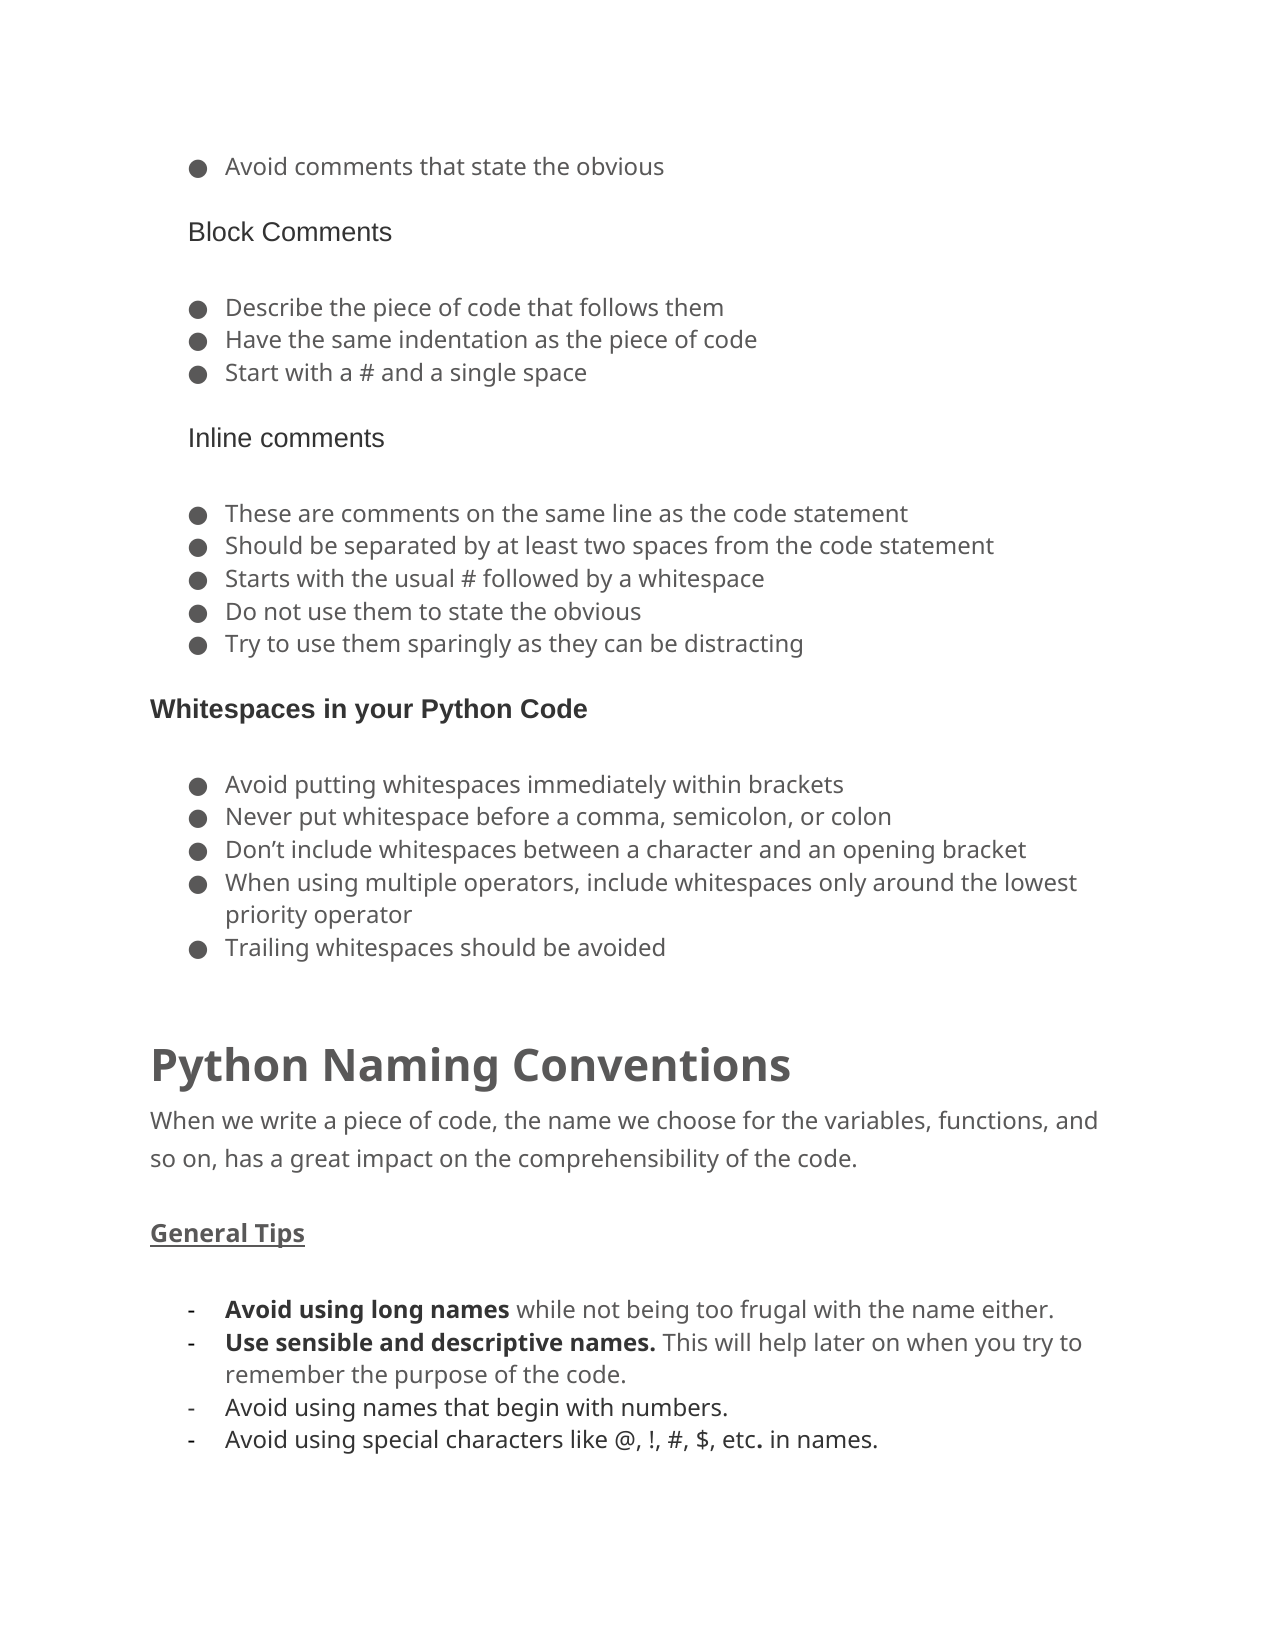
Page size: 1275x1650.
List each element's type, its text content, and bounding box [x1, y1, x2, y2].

list Avoid using long names while not being too frugal with the name either. [187, 1293, 1125, 1325]
list Avoid comments that state the obvious [187, 150, 1125, 183]
list Avoid putting whitespaces immediately within brackets [187, 767, 1125, 800]
subtitle Block Comments [150, 216, 1125, 247]
list Should be separated by at least two spaces from the code statement [187, 529, 1125, 562]
list Describe the piece of code that follows them [187, 291, 1125, 323]
text General Tips [150, 1216, 1125, 1250]
list Start with a # and a single space [187, 356, 1125, 388]
subtitle Whitespaces in your Python Code [150, 693, 1125, 724]
list When using multiple operators, include whitespaces only around the lowest priority operator [187, 865, 1125, 931]
list Use sensible and descriptive names. This will help later on when you try to remember the purpose of the code. [187, 1325, 1125, 1391]
list Avoid using special characters like @, !, #, $, etc. in names. [187, 1423, 1125, 1456]
text When we write a piece of code, the name we choose for the variables, functions, and so on, has a great impact on the comprehensibility of the code. [150, 1104, 1125, 1174]
list Starts with the usual # followed by a whitespace [187, 562, 1125, 594]
text Python Naming Conventions [150, 1034, 1125, 1095]
subtitle Inline comments [150, 422, 1125, 453]
list Avoid using names that begin with numbers. [187, 1391, 1125, 1423]
list Have the same indentation as the piece of code [187, 323, 1125, 356]
list Do not use them to state the obvious [187, 594, 1125, 627]
list Try to use them sparingly as they can be distracting [187, 627, 1125, 659]
list Never put whitespace before a comma, semicolon, or colon [187, 800, 1125, 833]
list These are comments on the same line as the code statement [187, 496, 1125, 529]
list Don’t include whitespaces between a character and an opening bracket [187, 833, 1125, 865]
list Trailing whitespaces should be avoided [187, 931, 1125, 963]
